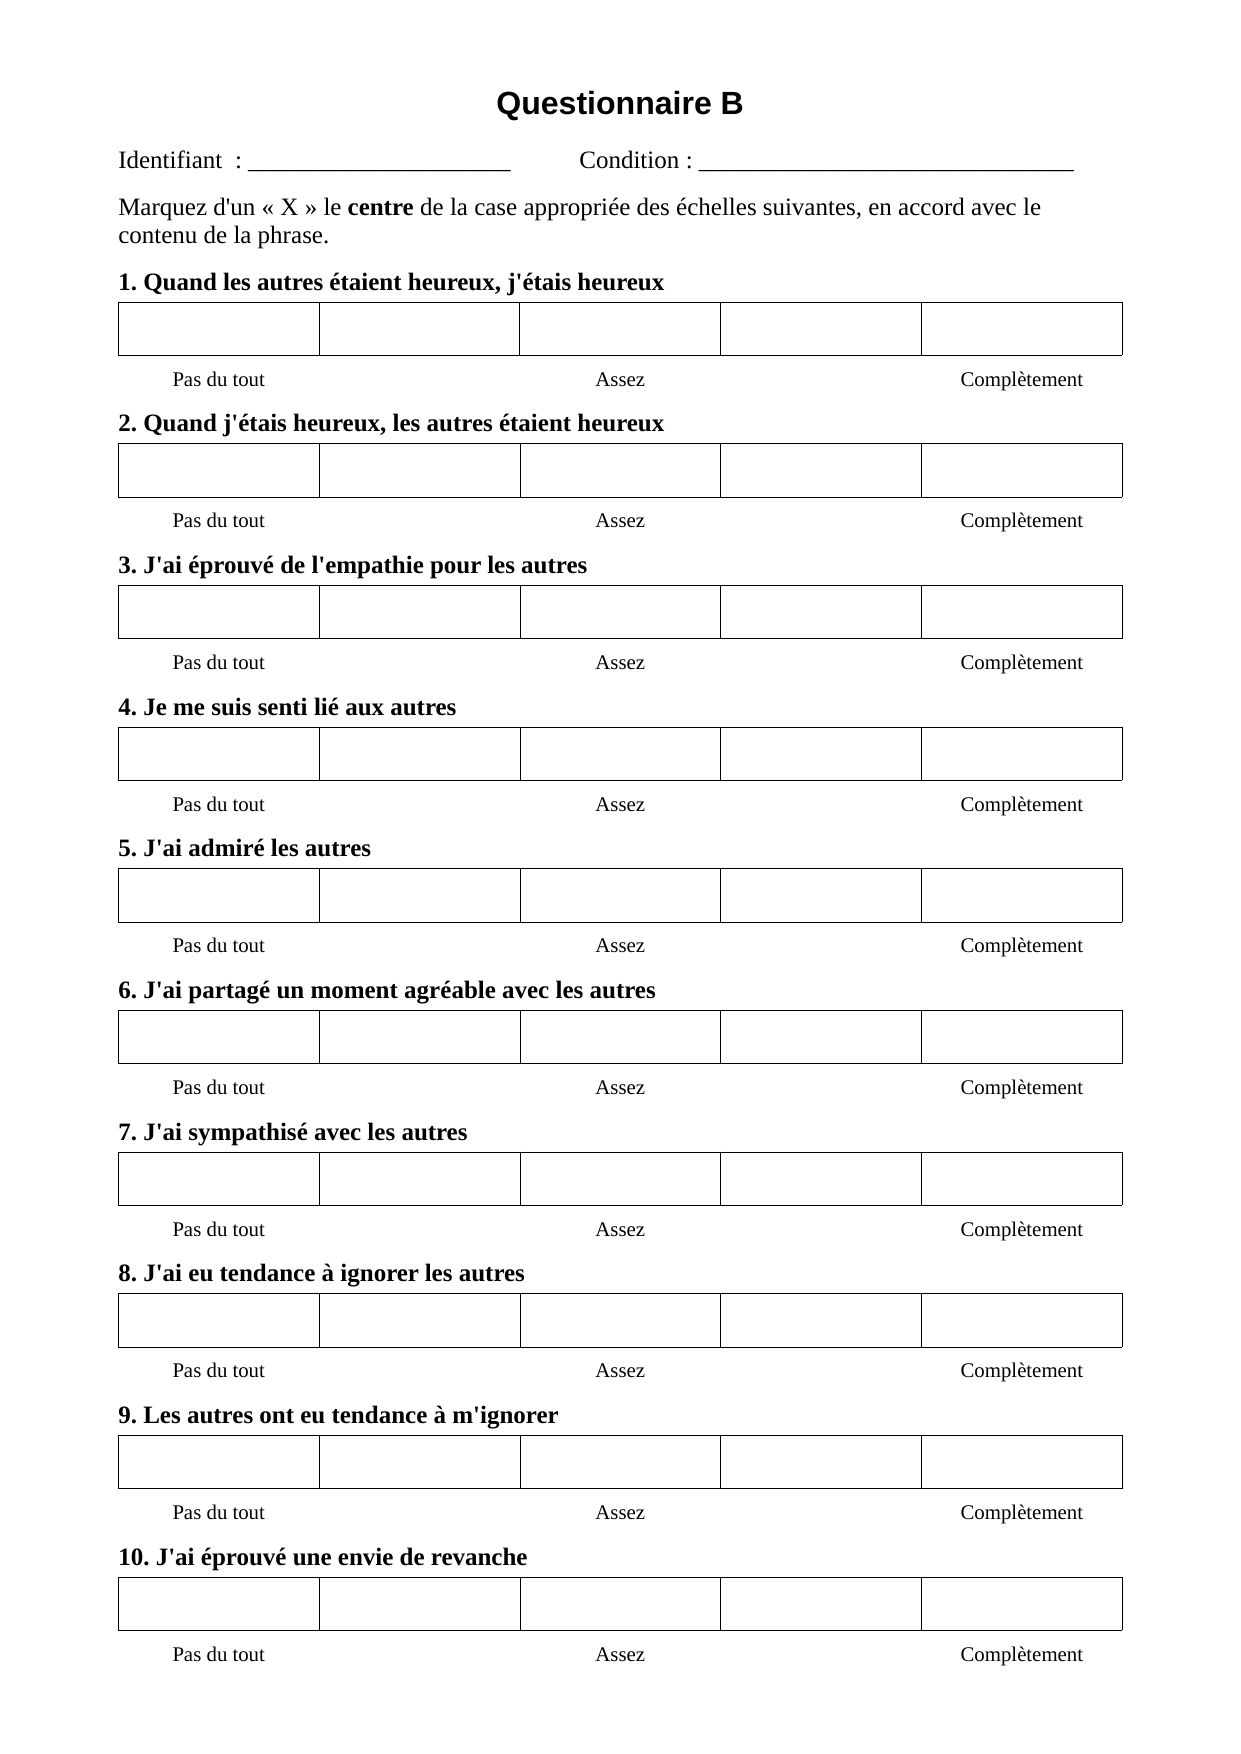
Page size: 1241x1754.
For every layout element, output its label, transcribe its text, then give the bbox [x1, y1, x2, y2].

table_header [119, 1011, 319, 1063]
table_cell Complètement [921, 498, 1122, 538]
table_header [922, 586, 1122, 638]
table_header [721, 1436, 921, 1488]
table_cell Assez [520, 498, 720, 538]
table_cell Complètement [921, 1631, 1122, 1672]
table_cell Assez [520, 1348, 720, 1388]
table_header [320, 586, 520, 638]
table_header [721, 586, 921, 638]
table_cell Complètement [921, 639, 1122, 680]
text 4. Je me suis senti lié aux autres [118, 692, 1122, 721]
text 7. J'ai sympathisé avec les autres [118, 1117, 1122, 1146]
table_header [521, 728, 720, 780]
table_cell [720, 1206, 921, 1247]
table_cell Assez [520, 356, 720, 397]
table_cell Assez [520, 1631, 720, 1672]
text Identifiant : _____________________ Condition : ______________________________ [118, 145, 1122, 174]
text 9. Les autres ont eu tendance à m'ignorer [118, 1400, 1122, 1429]
table_cell Complètement [921, 1348, 1122, 1388]
table_header [521, 1578, 720, 1630]
table_header [119, 444, 319, 497]
table_cell Pas du tout [118, 923, 319, 963]
table_cell [720, 639, 921, 680]
table_cell Complètement [921, 1064, 1122, 1105]
table_cell [720, 498, 921, 538]
table_cell [720, 1064, 921, 1105]
table_header [721, 303, 921, 355]
table_cell Pas du tout [118, 1489, 319, 1530]
table_header [521, 1294, 720, 1347]
table_header [721, 444, 921, 497]
table_header [721, 869, 921, 922]
table_header [922, 1294, 1122, 1347]
table_cell Complètement [921, 1206, 1122, 1247]
text 8. J'ai eu tendance à ignorer les autres [118, 1258, 1122, 1287]
table_cell Assez [520, 1206, 720, 1247]
table_cell Assez [520, 1489, 720, 1530]
table_header [922, 1011, 1122, 1063]
table_header [119, 869, 319, 922]
table_header [721, 1153, 921, 1205]
table_cell [319, 356, 519, 397]
table_cell [319, 923, 520, 963]
table_header [922, 1153, 1122, 1205]
table_header [521, 1153, 720, 1205]
table_cell Pas du tout [118, 639, 319, 680]
table_cell [319, 1206, 520, 1247]
table_header [320, 444, 520, 497]
table_header [119, 1294, 319, 1347]
table_header [721, 1578, 921, 1630]
table_cell [319, 1064, 520, 1105]
table_cell [319, 1348, 520, 1388]
table_header [721, 728, 921, 780]
table_header [320, 728, 520, 780]
table_header [721, 1294, 921, 1347]
table_cell [720, 1489, 921, 1530]
table_header [521, 444, 720, 497]
table_cell Pas du tout [118, 498, 319, 538]
table_header [320, 1011, 520, 1063]
table_cell [720, 356, 921, 397]
table_header [922, 1578, 1122, 1630]
table_header [721, 1011, 921, 1063]
table_header [119, 728, 319, 780]
table_cell [720, 1348, 921, 1388]
table_header [521, 869, 720, 922]
table_header [521, 586, 720, 638]
text 6. J'ai partagé un moment agréable avec les autres [118, 975, 1122, 1004]
table_cell [720, 923, 921, 963]
table_cell Complètement [921, 781, 1122, 822]
text 5. J'ai admiré les autres [118, 833, 1122, 862]
table_header [119, 586, 319, 638]
table_cell Pas du tout [118, 1631, 319, 1672]
text 10. J'ai éprouvé une envie de revanche [118, 1542, 1122, 1571]
table_cell [319, 1631, 520, 1672]
table_cell [319, 498, 520, 538]
table_header [521, 1436, 720, 1488]
table_header [320, 869, 520, 922]
table_header [922, 869, 1122, 922]
text 1. Quand les autres étaient heureux, j'étais heureux [118, 267, 1122, 296]
text Marquez d'un « X » le centre de la case appropriée des échelles suivantes, en accord avec le contenu de la phrase. [118, 192, 1122, 249]
table_header [320, 1294, 520, 1347]
table_cell Pas du tout [118, 781, 319, 822]
table_header [922, 444, 1122, 497]
table_header [320, 1153, 520, 1205]
table_header [520, 303, 720, 355]
text 2. Quand j'étais heureux, les autres étaient heureux [118, 408, 1122, 437]
table_header [320, 1436, 520, 1488]
table_header [922, 728, 1122, 780]
subtitle Questionnaire B [118, 84, 1122, 121]
table_header [119, 1436, 319, 1488]
table_cell Complètement [921, 1489, 1122, 1530]
table_header [119, 1578, 319, 1630]
table_cell Assez [520, 639, 720, 680]
table_header [922, 303, 1122, 355]
table_cell Assez [520, 781, 720, 822]
table_header [320, 303, 519, 355]
table_cell Assez [520, 1064, 720, 1105]
table_cell Pas du tout [118, 1206, 319, 1247]
table_header [119, 303, 319, 355]
table_header [922, 1436, 1122, 1488]
table_cell Pas du tout [118, 1064, 319, 1105]
table_cell Pas du tout [118, 356, 319, 397]
table_cell Complètement [921, 923, 1122, 963]
table_header [119, 1153, 319, 1205]
text 3. J'ai éprouvé de l'empathie pour les autres [118, 550, 1122, 579]
table_cell [319, 781, 520, 822]
table_cell [319, 639, 520, 680]
table_cell Complètement [921, 356, 1122, 397]
table_cell [319, 1489, 520, 1530]
table_header [521, 1011, 720, 1063]
table_cell [720, 781, 921, 822]
table_cell Pas du tout [118, 1348, 319, 1388]
table_cell Assez [520, 923, 720, 963]
table_header [320, 1578, 520, 1630]
table_cell [720, 1631, 921, 1672]
